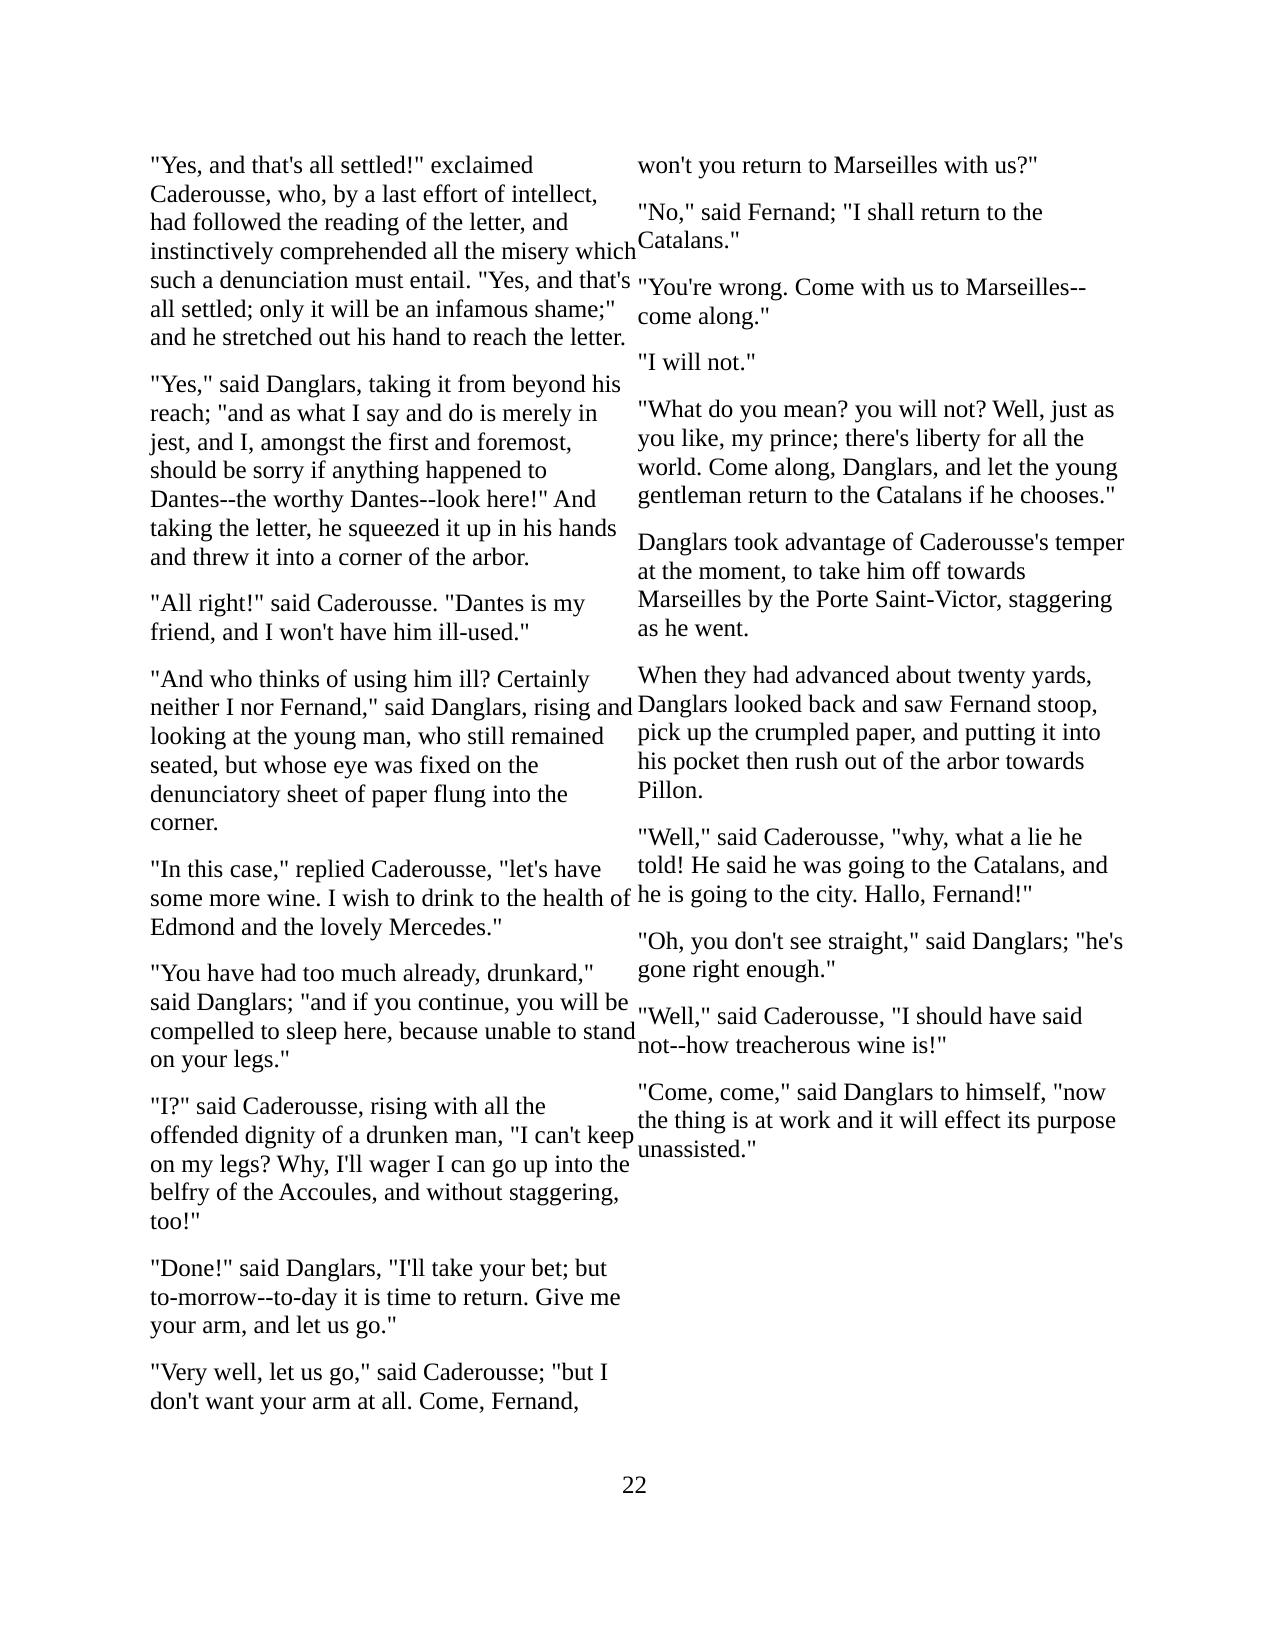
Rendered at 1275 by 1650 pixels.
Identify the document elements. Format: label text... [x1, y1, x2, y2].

text "Well," said Caderousse, "I should have said not--how treacherous wine is!" [637, 1001, 1125, 1059]
text "Come, come," said Danglars to himself, "now the thing is at work and it will effect its purpose unassisted." [637, 1077, 1125, 1163]
text "In this case," replied Caderousse, "let's have some more wine. I wish to drink to the health of Edmond and the lovely Mercedes." [150, 854, 637, 940]
text "You're wrong. Come with us to Marseilles--come along." [637, 272, 1125, 329]
text "Oh, you don't see straight," said Danglars; "he's gone right enough." [637, 926, 1125, 983]
text "No," said Fernand; "I shall return to the Catalans." [637, 197, 1125, 254]
text "You have had too much already, drunkard," said Danglars; "and if you continue, you will be compelled to sleep here, because unable to stand on your legs." [150, 958, 637, 1073]
text "I will not." [637, 347, 1125, 376]
text When they had advanced about twenty yards, Danglars looked back and saw Fernand stoop, pick up the crumpled paper, and putting it into his pocket then rush out of the arbor towards Pillon. [637, 660, 1125, 804]
text "All right!" said Caderousse. "Dantes is my friend, and I won't have him ill-used." [150, 588, 637, 646]
text "Very well, let us go," said Caderousse; "but I don't want your arm at all. Come, Fernand, [150, 1357, 637, 1414]
text "And who thinks of using him ill? Certainly neither I nor Fernand," said Danglars, rising and looking at the young man, who still remained seated, but whose eye was fixed on the denunciatory sheet of paper flung into the corner. [150, 664, 637, 836]
text "What do you mean? you will not? Well, just as you like, my prince; there's liberty for all the world. Come along, Danglars, and let the young gentleman return to the Catalans if he chooses." [637, 394, 1125, 509]
text won't you return to Marseilles with us?" [637, 150, 1125, 179]
text "I?" said Caderousse, rising with all the offended dignity of a drunken man, "I can't keep on my legs? Why, I'll wager I can go up into the belfry of the Accoules, and without staggering, too!" [150, 1091, 637, 1235]
text "Yes," said Danglars, taking it from beyond his reach; "and as what I say and do is merely in jest, and I, amongst the first and foremost, should be sorry if anything happened to Dantes--the worthy Dantes--look here!" And taking the letter, he squeezed it up in his hands and threw it into a corner of the arbor. [150, 369, 637, 570]
text Danglars took advantage of Caderousse's temper at the moment, to take him off towards Marseilles by the Porte Saint-Victor, staggering as he went. [637, 527, 1125, 642]
text "Well," said Caderousse, "why, what a lie he told! He said he was going to the Catalans, and he is going to the city. Hallo, Fernand!" [637, 822, 1125, 908]
text "Yes, and that's all settled!" exclaimed Caderousse, who, by a last effort of intellect, had followed the reading of the letter, and instinctively comprehended all the misery which such a denunciation must entail. "Yes, and that's all settled; only it will be an infamous shame;" and he stretched out his hand to reach the letter. [150, 150, 637, 351]
text "Done!" said Danglars, "I'll take your bet; but to-morrow--to-day it is time to return. Give me your arm, and let us go." [150, 1253, 637, 1339]
